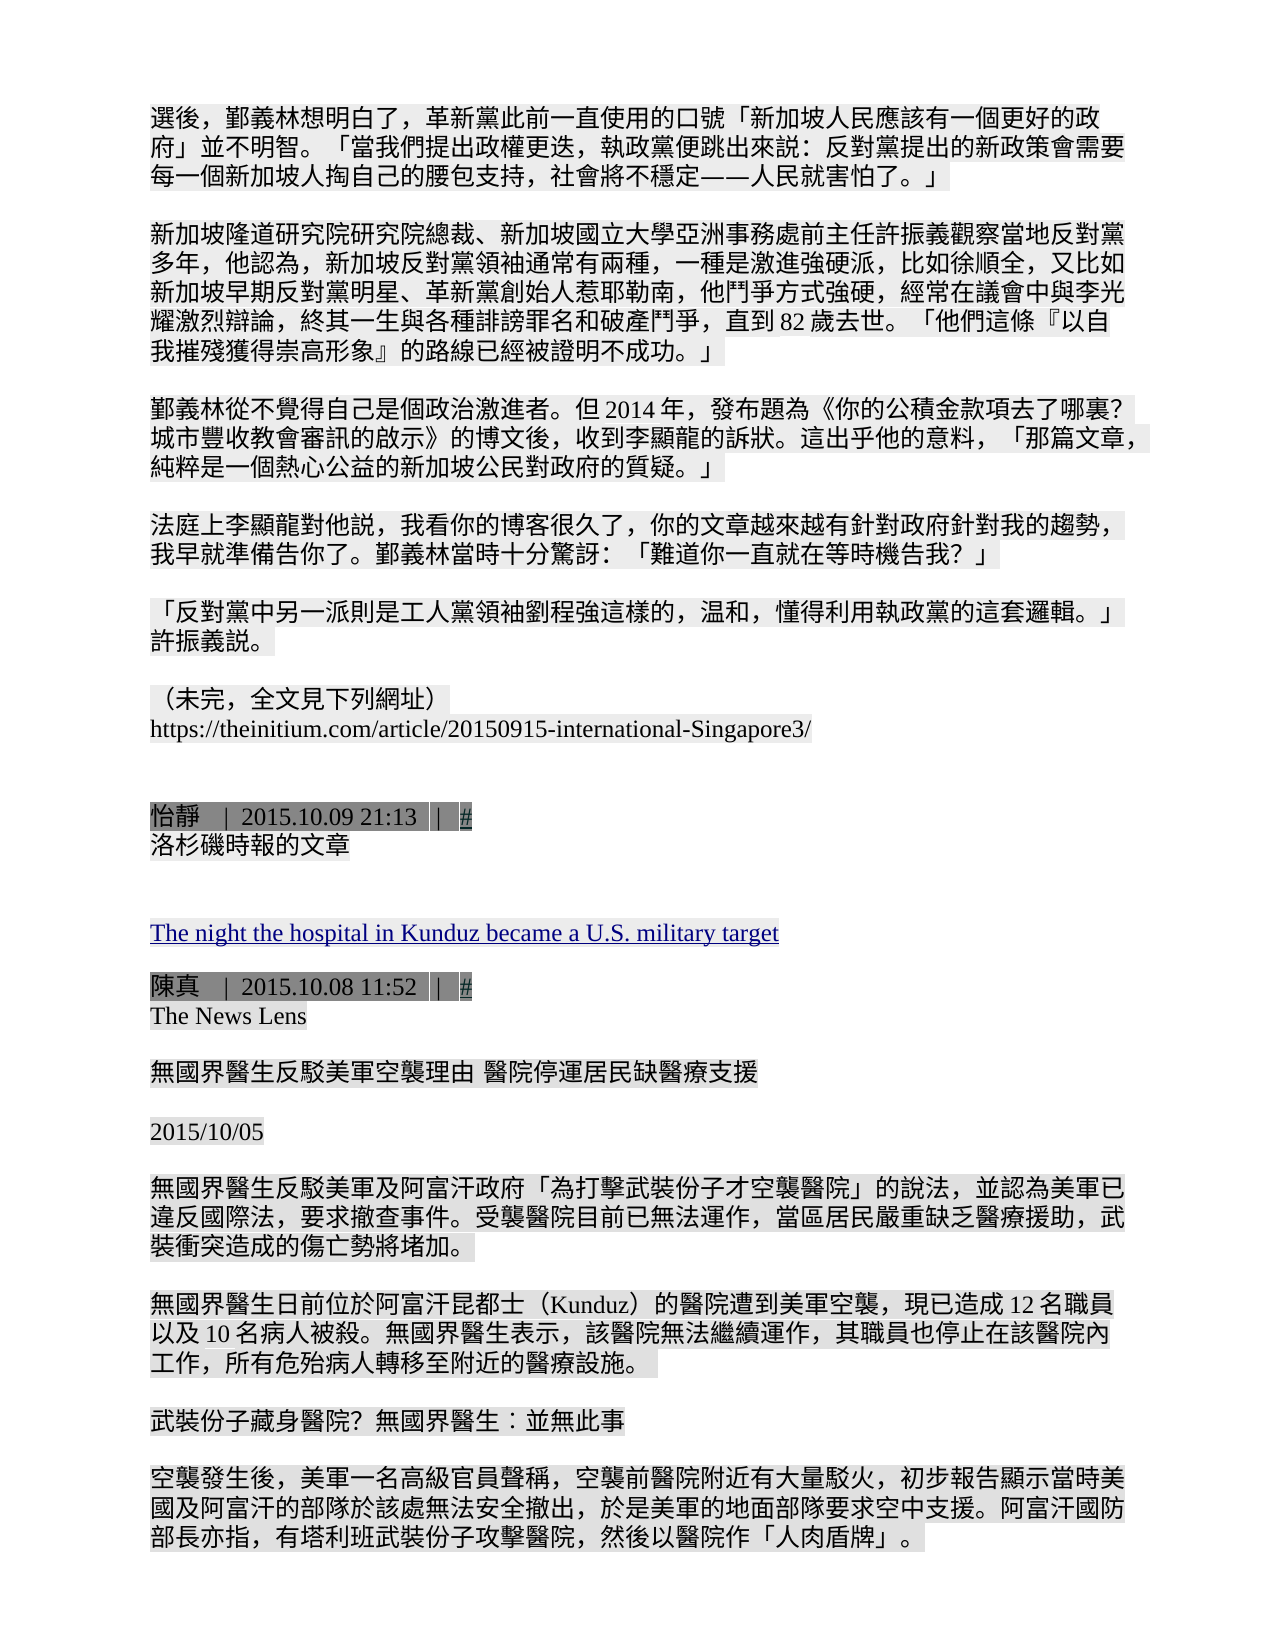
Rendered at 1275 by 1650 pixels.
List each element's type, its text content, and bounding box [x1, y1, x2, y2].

text 真的是搞不懂新加坡人，難道他們對於行動黨政府的各種壓制民權的政策不會感到反感，不會想要改變現狀？對於新加坡的異議份子來說，最痛苦的或許是來自一般民眾的冷漠，而非行動黨政權的打壓吧？ ＝＝＝＝＝＝＝＝＝＝＝＝＝＝＝＝ 如何在新加坡做個反對黨 多數新加坡民眾對執政黨最大的質疑是無人制衡，而非執政合法性。 鄞義林和新加坡總理李顯龍有過兩次面對面接觸。 第一次，他是網絡異議者，被李顯龍控告誹謗。在法庭上，他在接受質詢前轉過身，對坐在身後的李顯龍説；「我第一次見到你本人很高興，也對自己可能説過任何對你可能構成誹謗的言論道歉。」李顯龍臉上沒有表情，甚至看不出任何變化。 「我等在那裏，一秒、兩秒……我趕緊轉回來」，鄞義林至今記得那令人窒息的沉默。李顯龍在庭審後依然決定向鄞義林索賠。 第二次，鄞義林是反對黨議會候選人。在今年9月1日的選舉登記大會上，李顯龍前呼後擁走進登記區，其他反對黨候選人站起身上前與他握手寒暄。鄞義林也向他伸出手，兩人握手後客氣一笑便各自轉身。 「我感覺當時我們是平等的兩個人」，鄞義林向端傳媒回憶。 只説謝謝，有什麼用？ 那次客氣的握手只是一個開始。2015年議會選舉，今年35歲的鄞義林作為新加坡革新黨代表，被分配在宏茂橋選區參選。與他在這個選區競爭的，正是執政黨（人民行動黨）代表李顯龍。 宏茂橋選區是執政黨的傳統地盤。自1991年劃分成獨立選區以來，全部六個議會席位一直被人民行動黨牢牢掌握。黨魁李顯龍每次必在這一區參選，上屆選舉中，人民行動黨得票率最高的就是宏茂橋選區。 因此，新加坡當地媒體將革新黨參選隊伍稱作「敢死隊」。鄞義林多年在醫療系統工作，除他這樣的專業人士外，這個「敢死隊」成員還包括人權律師拉維、社運人士吳家和等另外五人。他們都是對現政府持異議者。 革新黨祕書長肯尼斯笑稱，這些人組成了一個給李顯龍「帶來噩夢」的團隊。他們在選舉前的羣眾大會上炮轟執政黨在公積金、外來移民、房價物價等領域的錯失，高呼「新加坡人民應該有一個更好的政府。」 李顯龍似乎並未把這個敢死隊放在眼裏。與其他執政黨候選人一起，李顯龍自選舉開始就咬住最大反對黨工人黨的市鎮會帳目，質疑工人黨的誠信，而對其他反對黨甚少提及，甚至在選舉前的羣眾大會上，李顯龍也並未特別提到革新黨的任何參選人。這暗示着，李顯龍一早確定，革新黨在宏茂橋選區沒有勝算。 鄞義林卻一度覺得自己勝選在望。 選戰打響後，他每天的行程包括填表格、做計劃、與訪民見面、接受媒體採訪。一次，在咖啡館裏，一個陌生人走過來對他説，謝謝你為新加坡人做的事。 「後來，在選區集會上、大街上，越來越多人支持我們，對我説謝謝。我覺得Okay了，可能行了！」 鄞義林想。 那段日子他滿懷信心，除了選民的謝謝和笑臉，簡單的民調數據也是一種鼓勵。他在不同網站上做了簡單的調查問卷，問民眾是否願意投他一票。在親執政黨的網站上，20%左右網民支持他；在自己的博客上，有70%-80%的讀者願意投票給他；在較為中立的網站上，支持率也有50%以上。 這種樂觀一直持續到投票當天。 晚上十點，鄞義林與競選同伴在各個票站監督點票。宏茂橋選區樣本結果公布：人民行動黨以78%領先革新黨。 「好啦！沒希望啦！索性去麥當勞喝點東西吧。」 鄞義林及其他幾個候選人知道樣本的結果與最終結果相差不大，這一次，他們要輸了。 鄞義林説當時他並沒有特別難過，只是不解，為什麼新加坡人只是跑來跟他説謝謝，到頭來卻不用投票支持，「只説謝謝有什麼用？」 當時覺得並不難過的鄞義林，在幾小時後淚流滿面。 反對黨：要強硬還是要温和？ 最終結果公布，鄞義林敗選。他徑直去了後港體育館。那裏是最大反對黨、工人黨的集會地，也是反對黨最可能打敗執政黨的選區。他想去尋找一些慰藉。 後港體育館的大屏幕上，民主黨候選人徐順全正在發表敗選講話，這位新加坡反對黨明星也輸給了執政黨。鄞義林坐在體育館草坪上，仰頭看着徐順全講話，突然哭了起來。 徐順全的參政史是新加坡反對黨強硬鬥爭的縮影。 這名美國喬治亞大學哲學博士1992年進入新加坡政壇。當時新加坡反對黨剛剛擺脱「陪跑」和「花瓶」角色，在國會爭得四個席位。 徐順全咄咄逼人的風格，很快引起注意。上任總理吳作棟在羣眾大會拉選票時，徐順全跟着他從一個「熟食中心」到另一個「熟食中心」 ，只為質問「政府給印尼總統蘇哈托的錢哪裏來的」。對方不理睬，索性拿來揚聲器高喊問題討要説法。 2006年國際貨幣基金組織與世界銀行年會在新加坡舉行，為吸引國際媒體注意，徐順全組織民眾遊行至國會大廈，遭警察阻攔後，他們在集會地堅守四天不願離開。 他還曾在法庭上就政府財務問題與新加坡國父李光耀激辯數小時,逼得學法律出身的李光耀在法庭上説出：「我認為你就是一副可悲相。」 這句話被視為李光耀少有的「不理性」發言。 徐順全曾四次被李光耀和李顯龍控告誹謗。根據新加坡法律，公民批評政府，政府官員可以以個人名義告批評者誹謗。很多反對黨或異議人士都曾上過李氏父子的訴訟名單。由於無法償還鉅額賠款，徐順全2006年宣布破產。 強硬尖鋭、傾家蕩產式的決絕姿態卻並沒有得到新加坡大多數選民的迴響。在徐順全參加的數次議員選舉中，他的得票率一直在30%左右徘徊，從未成功獲選。 李光耀曾經公開説徐順全需要一個精神醫師。新加坡的媒體也樂於塑造他的狂人形象。 「既然政府説反對派是瘋子，你就一定要在每一次公開亮相時，讓別人看到你不是瘋子。」 鄞義林的朋友在參選前這樣給他建議。 因此，在所有公開場合，鄞義林的發言都温和有禮，語氣平緩。他盡力避免重複當年的失誤：還是網絡異見者時，他組織了一次遊行。很快政府批評他讓小孩子也加入激烈的遊行。「開始我也好難過，遊行是不是真的影響到小朋友，但後來我回看錄像，那些小孩本來真的不在遊行隊伍裏，就在拍攝時忽然出現。」 似乎每一個新加坡的反對派都面臨着這樣的問題，任何稍有激進的行為，都會被執政黨貼上不可靠、不穩定甚至「瘋子」標籤，這樣註定被看重穩定生活的新加坡選民拋棄。 選後，鄞義林想明白了，革新黨此前一直使用的口號「新加坡人民應該有一個更好的政府」並不明智。「當我們提出政權更迭，執政黨便跳出來説：反對黨提出的新政策會需要每一個新加坡人掏自己的腰包支持，社會將不穩定——人民就害怕了。」 新加坡隆道研究院研究院總裁、新加坡國立大學亞洲事務處前主任許振義觀察當地反對黨多年，他認為，新加坡反對黨領袖通常有兩種，一種是激進強硬派，比如徐順全，又比如新加坡早期反對黨明星、革新黨創始人惹耶勒南，他鬥爭方式強硬，經常在議會中與李光耀激烈辯論，終其一生與各種誹謗罪名和破產鬥爭，直到82歲去世。「他們這條『以自我摧殘獲得崇高形象』的路線已經被證明不成功。」 鄞義林從不覺得自己是個政治激進者。但2014年，發布題為《你的公積金款項去了哪裏？城市豐收教會審訊的啟示》的博文後，收到李顯龍的訴狀。這出乎他的意料，「那篇文章，純粹是一個熱心公益的新加坡公民對政府的質疑。」 法庭上李顯龍對他説，我看你的博客很久了，你的文章越來越有針對政府針對我的趨勢，我早就準備告你了。鄞義林當時十分驚訝：「難道你一直就在等時機告我？」 「反對黨中另一派則是工人黨領袖劉程強這樣的，温和，懂得利用執政黨的這套邏輯。」 許振義説。 （未完，全文見下列網址） https://theinitium.com/article/20150915-international-Singapore3/ [150, 75, 1125, 743]
text 陳真 | 2015.10.08 11:52 | # [150, 972, 1125, 1001]
text The News Lens 無國界醫生反駁美軍空襲理由 醫院停運居民缺醫療支援 2015/10/05 無國界醫生反駁美軍及阿富汗政府「為打擊武裝份子才空襲醫院」的說法，並認為美軍已違反國際法，要求撤查事件。受襲醫院目前已無法運作，當區居民嚴重缺乏醫療援助，武裝衝突造成的傷亡勢將堵加。 無國界醫生日前位於阿富汗昆都士（Kunduz）的醫院遭到美軍空襲，現已造成12名職員以及10名病人被殺。無國界醫生表示，該醫院無法繼續運作，其職員也停止在該醫院內工作，所有危殆病人轉移至附近的醫療設施。 武裝份子藏身醫院？無國界醫生︰並無此事 空襲發生後，美軍一名高級官員聲稱，空襲前醫院附近有大量駁火，初步報告顯示當時美國及阿富汗的部隊於該處無法安全撤出，於是美軍的地面部隊要求空中支援。阿富汗國防部長亦指，有塔利班武裝份子攻擊醫院，然後以醫院作「人肉盾牌」。 無國界醫生則反駁，遇襲時醫院內有超過180名職員及病人，沒有職員於空襲前匯報於醫院範圍內有任何戰鬥。此外，空襲乃重覆及精確地對準醫院，周圍的建築大多都未受影響。 在最新的聲明中，無國界醫生總幹事施托康（Christopher Stokes）明言對這些意圖合理化空襲的言論感到非常憤怒，同時指出上述論調跟美軍最初打算淡化事件、把攻擊稱為「附帶傷害」的說法矛盾。該組織指，沒有任何理由可以支持是次空襲，事件已構成戰爭罪行，重申要求獨立的國際機構全面及透明地作出調查。 醫院關閉 居民處境更嚴峻 被炸毀的醫院，是阿富汗東北部唯一有同類設備的創傷中心，4年內一直免費提供高質素的創傷護理。單單是去年，已有超過2萬2千名病人於該醫院接受治療，以及進行了近6千宗手術。 醫院關閉後，昆都士只餘下幾家診所。但這些診所的設備不足，無法進行手術，也無法處理炮彈造成的創傷。如果傷者要前往鄰近地區的醫院，最快仍需2小時。而且近來塔利班及阿富汗政府均設立了不少檢查站，幾乎可以肯定，有傷者會在獲得救援前傷重不治。 [150, 1001, 1125, 1552]
text 洛杉磯時報的文章 The night the hospital in Kunduz became a U.S. military target [150, 831, 1125, 947]
text 怡靜 | 2015.10.09 21:13 | # [150, 802, 1125, 831]
